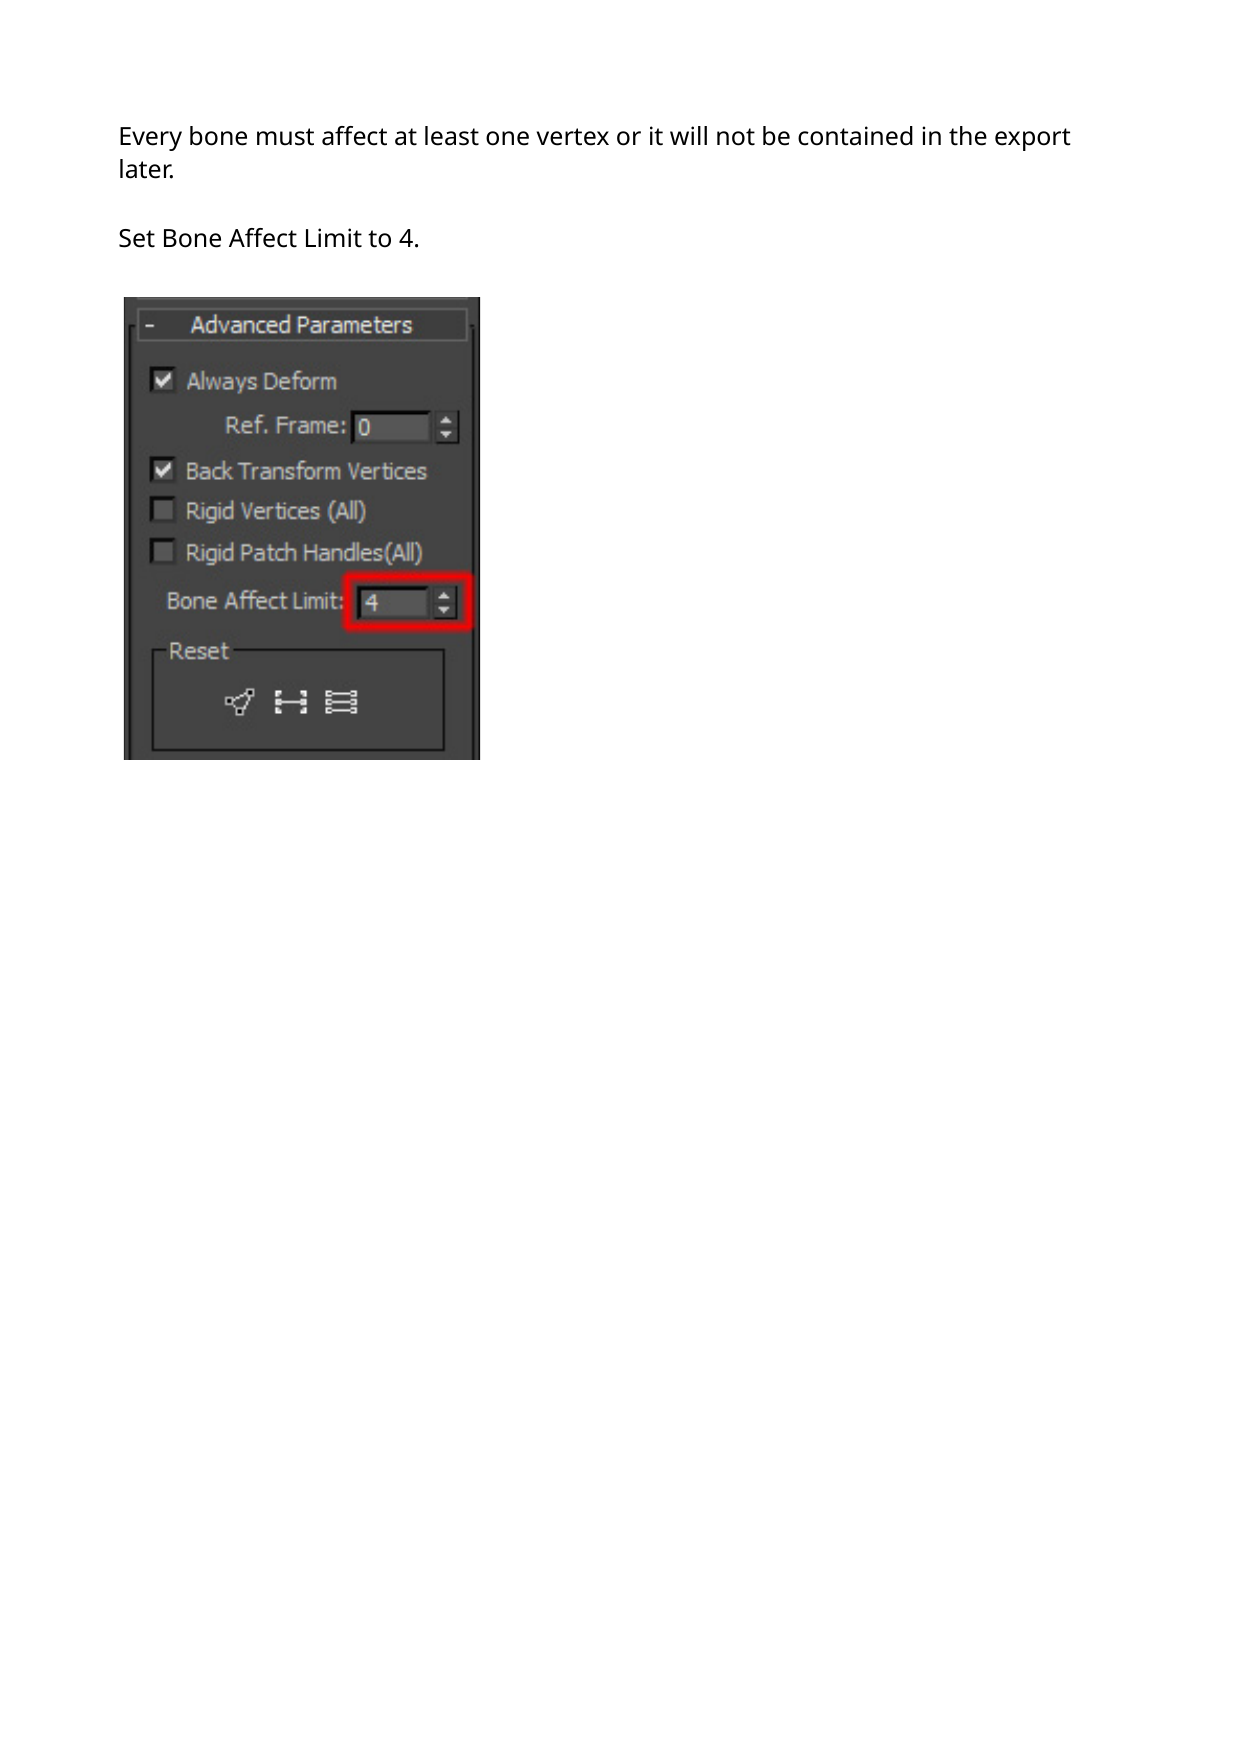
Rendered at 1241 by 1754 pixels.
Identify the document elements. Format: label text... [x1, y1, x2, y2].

text Every bone must affect at least one vertex or it will not be contained in the export later. [118, 118, 1122, 186]
text Set Bone Affect Limit to 4. [118, 220, 1122, 254]
